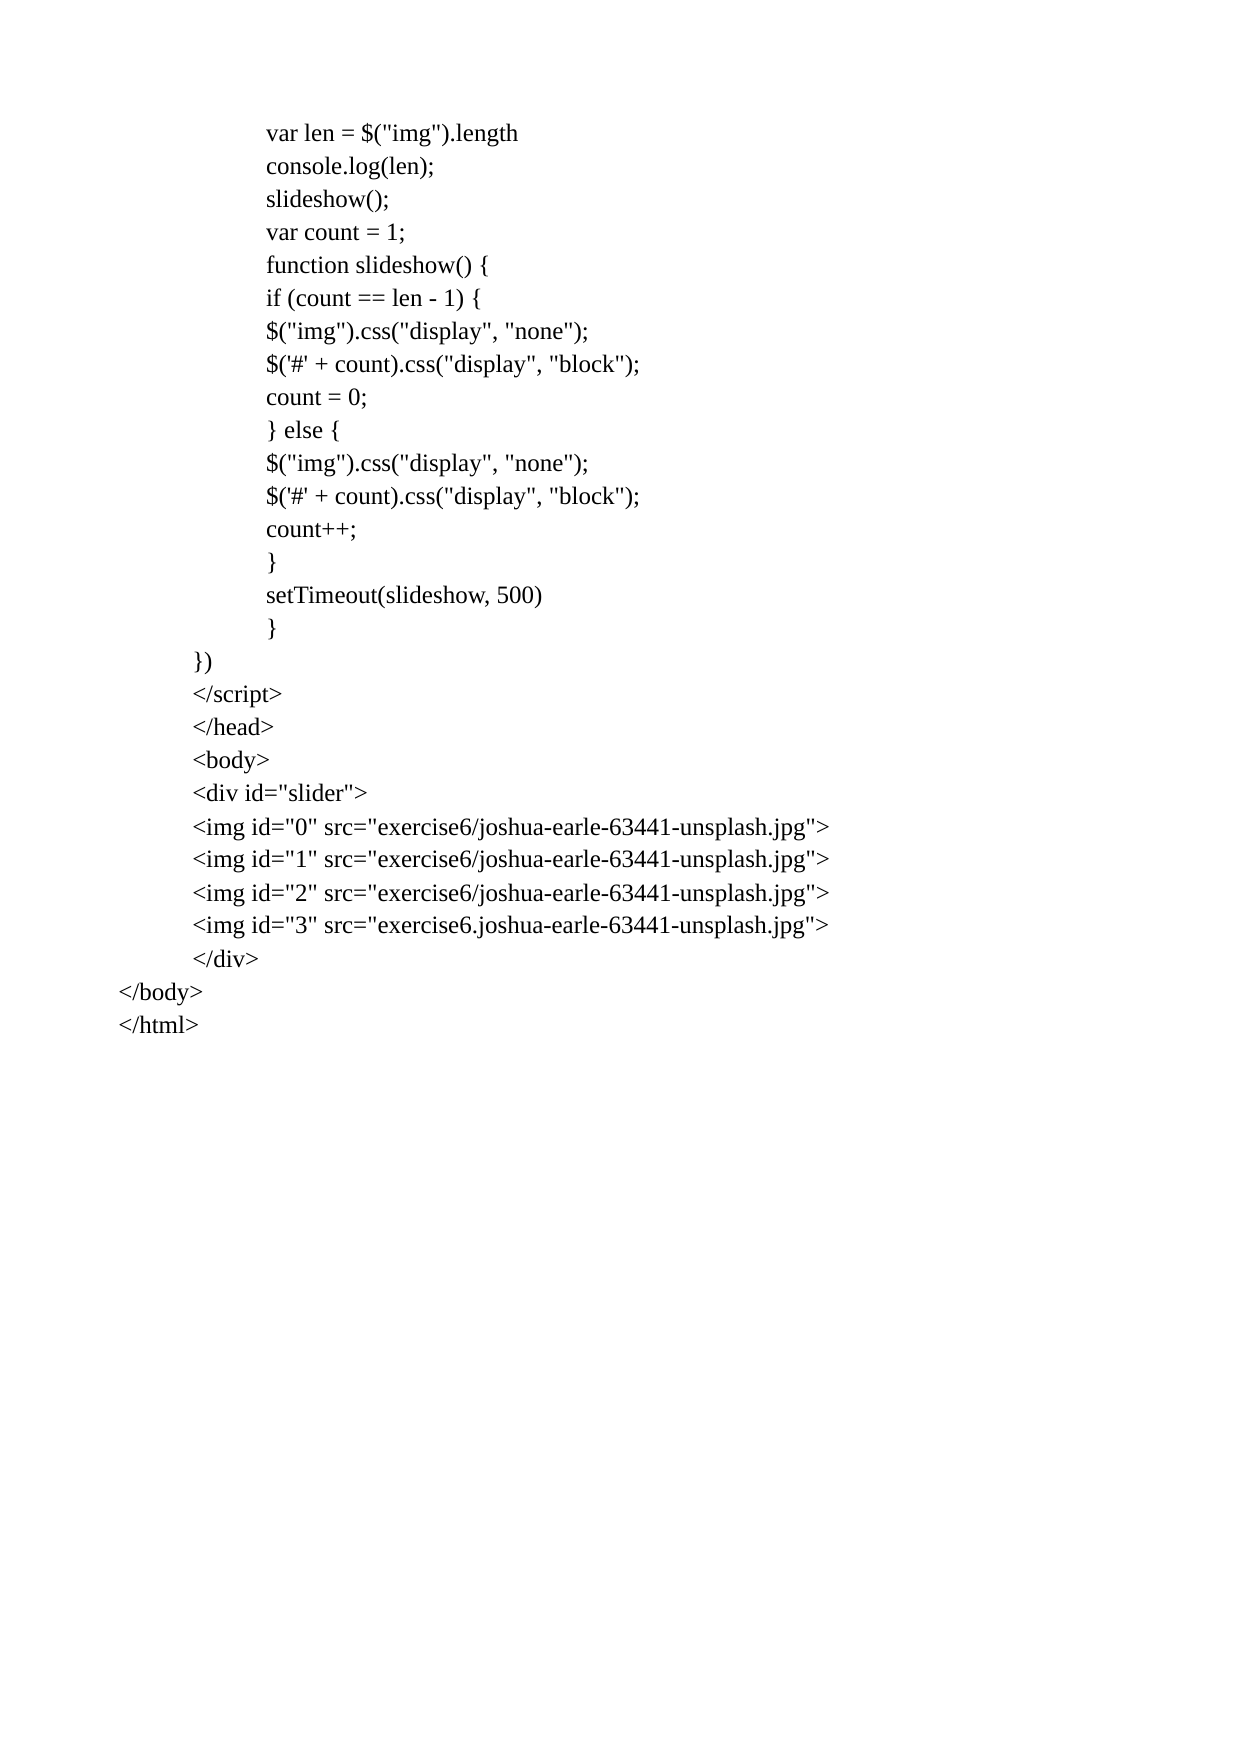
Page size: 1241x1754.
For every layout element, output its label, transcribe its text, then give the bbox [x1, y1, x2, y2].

text function slideshow() { [118, 250, 1122, 279]
text <img id="2" src="exercise6/joshua-earle-63441-unsplash.jpg"> [118, 878, 1122, 906]
text } [118, 547, 1122, 576]
text $("img").css("display", "none"); [118, 316, 1122, 345]
text $('#' + count).css("display", "block"); [118, 481, 1122, 510]
text slideshow(); [118, 184, 1122, 213]
text var len = $("img").length [118, 118, 1122, 147]
text <div id="slider"> [118, 778, 1122, 807]
text </body> [118, 977, 1122, 1005]
text </div> [118, 944, 1122, 972]
text count = 0; [118, 382, 1122, 411]
text <body> [118, 746, 1122, 774]
text console.log(len); [118, 151, 1122, 180]
text </script> [118, 679, 1122, 708]
text setTimeout(slideshow, 500) [118, 580, 1122, 609]
text } else { [118, 415, 1122, 444]
text count++; [118, 514, 1122, 543]
text if (count == len - 1) { [118, 283, 1122, 312]
text }) [118, 646, 1122, 675]
text <img id="1" src="exercise6/joshua-earle-63441-unsplash.jpg"> [118, 844, 1122, 873]
text $('#' + count).css("display", "block"); [118, 349, 1122, 378]
text </html> [118, 1010, 1122, 1038]
text <img id="0" src="exercise6/joshua-earle-63441-unsplash.jpg"> [118, 812, 1122, 840]
text var count = 1; [118, 217, 1122, 246]
text <img id="3" src="exercise6.joshua-earle-63441-unsplash.jpg"> [118, 911, 1122, 939]
text $("img").css("display", "none"); [118, 448, 1122, 477]
text </head> [118, 712, 1122, 741]
text } [118, 613, 1122, 642]
